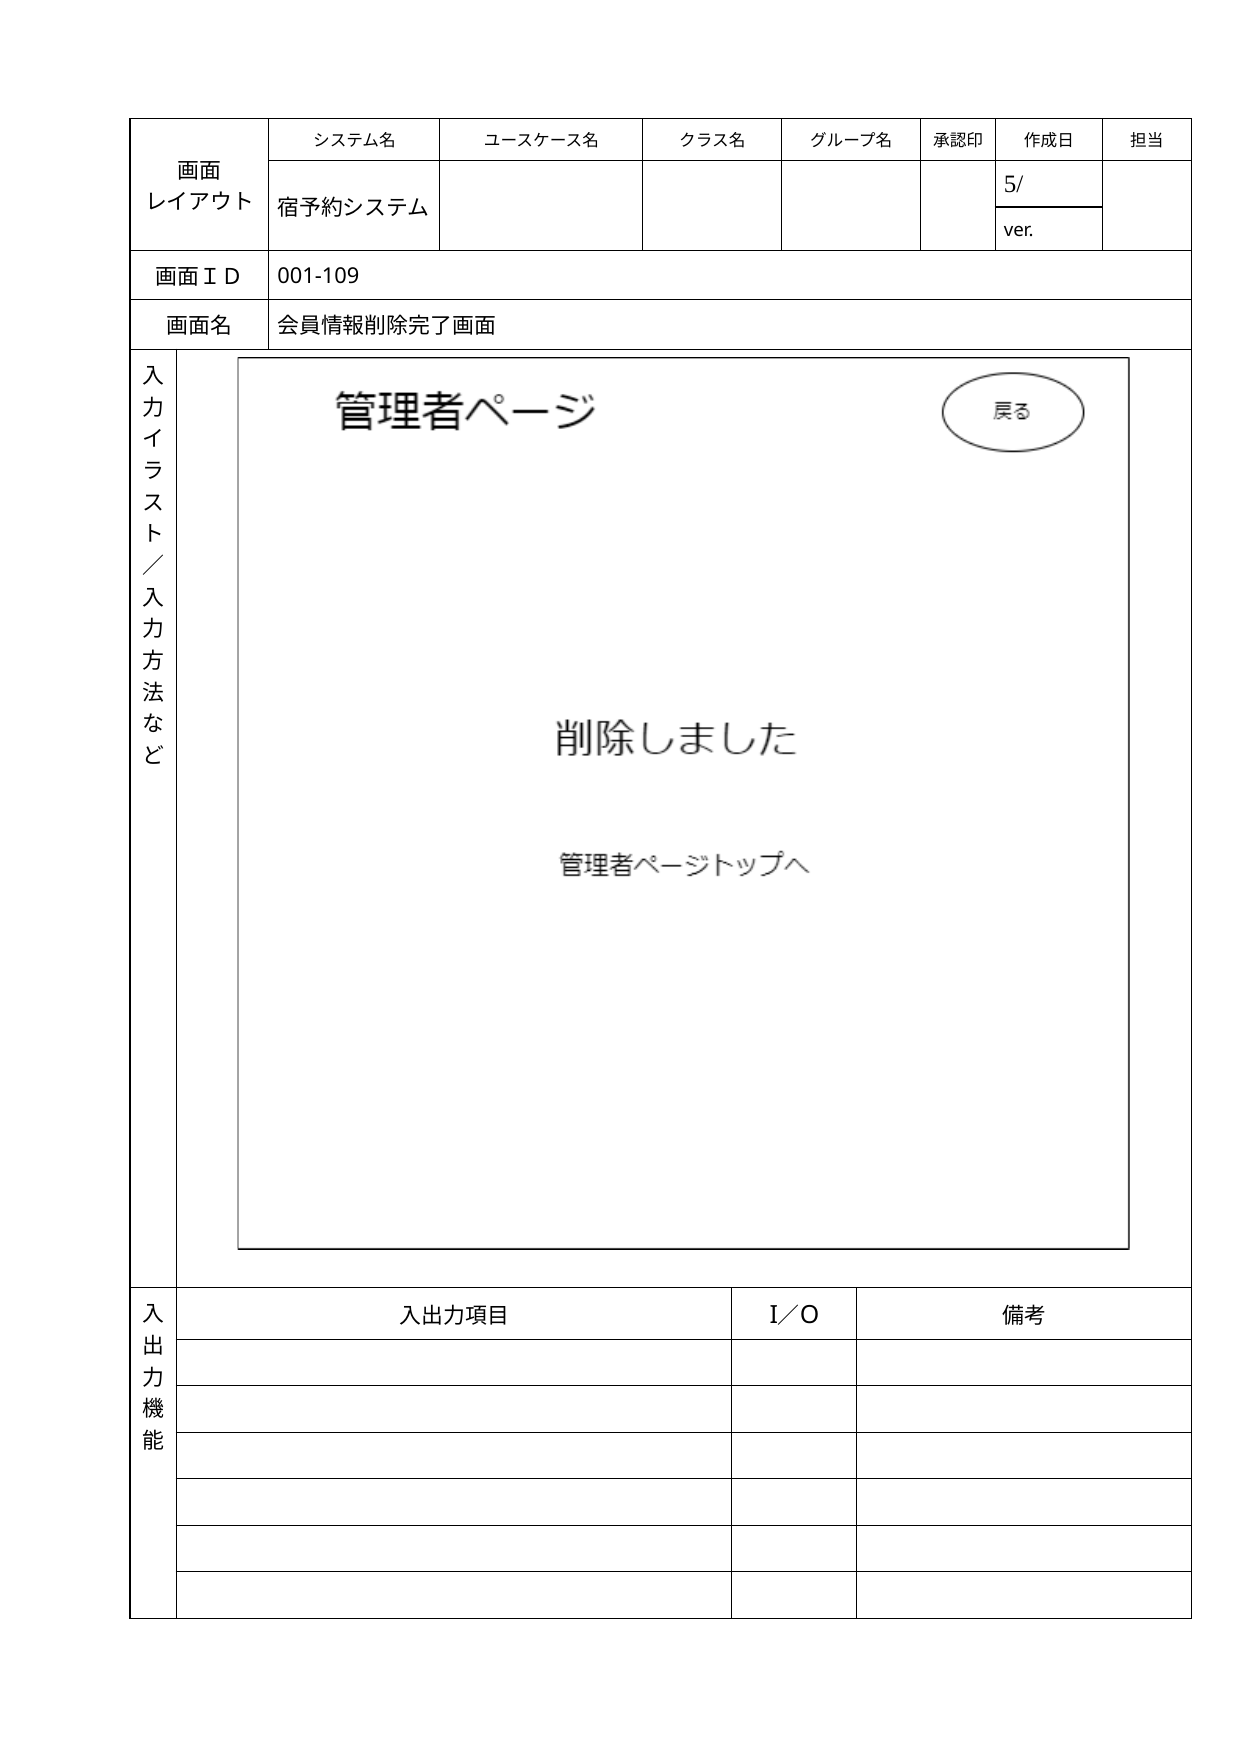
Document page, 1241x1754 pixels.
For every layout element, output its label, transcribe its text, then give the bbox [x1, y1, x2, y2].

table_cell I／O [732, 1288, 856, 1339]
table_header システム名 [269, 119, 439, 160]
table_cell 会員情報削除完了画面 [269, 300, 1191, 348]
table_cell [177, 1386, 731, 1432]
table_cell [177, 1526, 731, 1571]
table_cell 入出力項目 [177, 1288, 731, 1339]
table_cell 5/ [996, 161, 1102, 206]
table_header グループ名 [782, 119, 920, 160]
table_cell [1103, 161, 1191, 250]
table_cell 宿予約システム [269, 161, 439, 250]
table_cell [857, 1479, 1191, 1525]
table_cell [732, 1572, 856, 1618]
table_cell [177, 1433, 731, 1478]
table_cell [732, 1479, 856, 1525]
table_cell [732, 1340, 856, 1385]
table_cell [857, 1433, 1191, 1478]
table_header クラス名 [643, 119, 781, 160]
picture [237, 357, 1130, 1250]
table_cell [857, 1386, 1191, 1432]
table_cell [857, 1572, 1191, 1618]
table_header 画面 レイアウト [131, 119, 268, 250]
table_header ユースケース名 [440, 119, 642, 160]
table_cell 備考 [857, 1288, 1191, 1339]
table_cell [857, 1526, 1191, 1571]
table_header 作成日 [996, 119, 1102, 160]
table_header 担当 [1103, 119, 1191, 160]
table_cell 画面ＩＤ [131, 251, 268, 299]
table_cell [177, 350, 1191, 1287]
table_cell 画面名 [131, 300, 268, 348]
table_cell [177, 1479, 731, 1525]
table_cell [177, 1340, 731, 1385]
table_cell [732, 1386, 856, 1432]
table_cell 入出力機能 [131, 1288, 176, 1618]
table_cell [177, 1572, 731, 1618]
table_cell ver. [996, 208, 1102, 250]
table_header 承認印 [921, 119, 995, 160]
table_cell [921, 161, 995, 250]
table_cell [643, 161, 781, 250]
table_cell [440, 161, 642, 250]
table_cell [732, 1433, 856, 1478]
table_cell 001-109 [269, 251, 1191, 299]
table_cell [857, 1340, 1191, 1385]
table_cell [782, 161, 920, 250]
table_cell [732, 1526, 856, 1571]
table_cell 入力イラスト／入力方法など [131, 350, 176, 1287]
